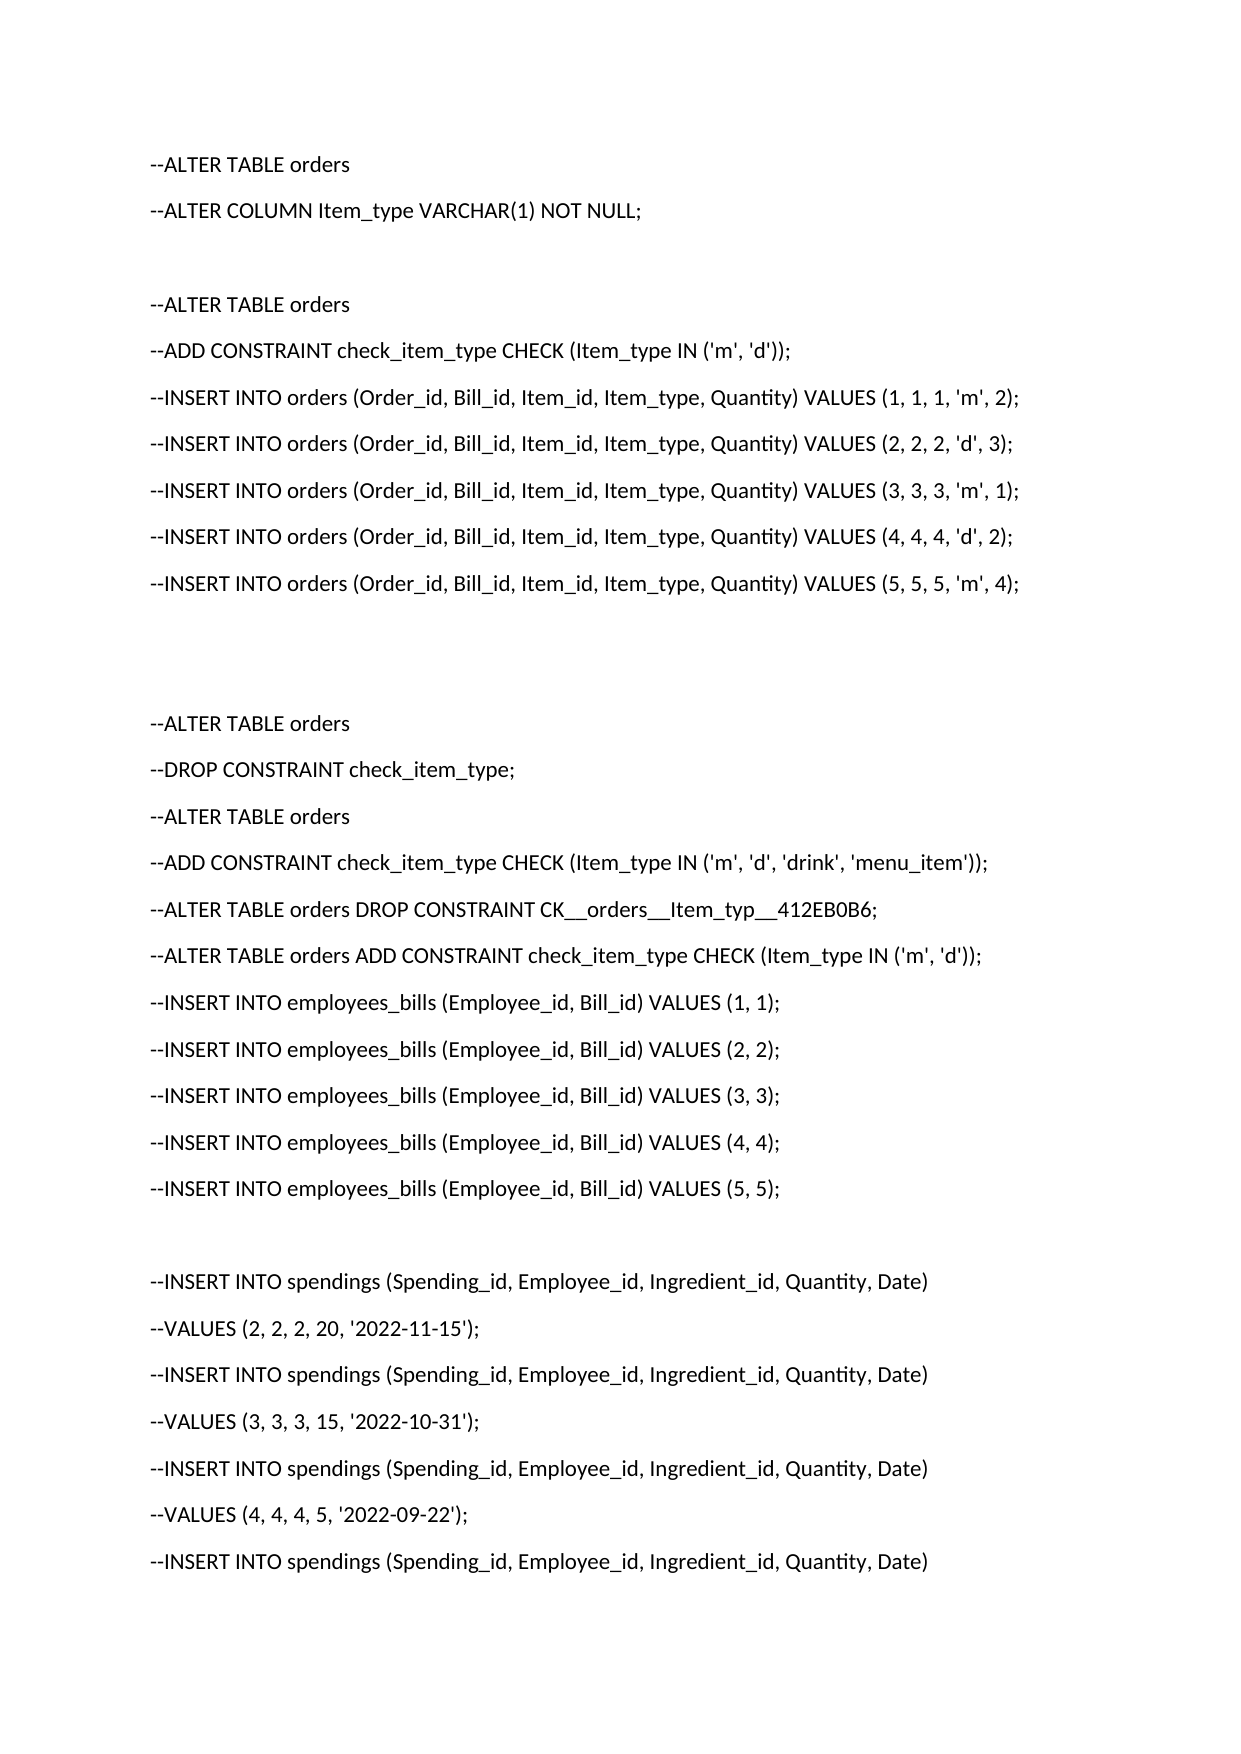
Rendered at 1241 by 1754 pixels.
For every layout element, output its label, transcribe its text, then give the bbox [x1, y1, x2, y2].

text --INSERT INTO orders (Order_id, Bill_id, Item_id, Item_type, Quantity) VALUES (4, 4, 4, 'd', 2); [150, 522, 1090, 551]
text --INSERT INTO spendings (Spending_id, Employee_id, Ingredient_id, Quantity, Date) [150, 1454, 1090, 1482]
text --INSERT INTO orders (Order_id, Bill_id, Item_id, Item_type, Quantity) VALUES (2, 2, 2, 'd', 3); [150, 429, 1090, 457]
text --DROP CONSTRAINT check_item_type; [150, 755, 1090, 783]
text --INSERT INTO employees_bills (Employee_id, Bill_id) VALUES (1, 1); [150, 988, 1090, 1016]
text --ALTER COLUMN Item_type VARCHAR(1) NOT NULL; [150, 197, 1090, 224]
text --INSERT INTO spendings (Spending_id, Employee_id, Ingredient_id, Quantity, Date) [150, 1547, 1090, 1575]
text --ALTER TABLE orders [150, 709, 1090, 737]
text --VALUES (3, 3, 3, 15, '2022-10-31'); [150, 1407, 1090, 1435]
text --ADD CONSTRAINT check_item_type CHECK (Item_type IN ('m', 'd')); [150, 336, 1090, 364]
text --VALUES (2, 2, 2, 20, '2022-11-15'); [150, 1314, 1090, 1342]
text --ADD CONSTRAINT check_item_type CHECK (Item_type IN ('m', 'd', 'drink', 'menu_item')); [150, 848, 1090, 876]
text --VALUES (4, 4, 4, 5, '2022-09-22'); [150, 1500, 1090, 1528]
text --INSERT INTO employees_bills (Employee_id, Bill_id) VALUES (3, 3); [150, 1081, 1090, 1109]
text --ALTER TABLE orders [150, 290, 1090, 318]
text --INSERT INTO orders (Order_id, Bill_id, Item_id, Item_type, Quantity) VALUES (1, 1, 1, 'm', 2); [150, 383, 1090, 411]
text --INSERT INTO orders (Order_id, Bill_id, Item_id, Item_type, Quantity) VALUES (5, 5, 5, 'm', 4); [150, 569, 1090, 597]
text --ALTER TABLE orders DROP CONSTRAINT CK__orders__Item_typ__412EB0B6; [150, 895, 1090, 923]
text --INSERT INTO spendings (Spending_id, Employee_id, Ingredient_id, Quantity, Date) [150, 1267, 1090, 1296]
text --INSERT INTO employees_bills (Employee_id, Bill_id) VALUES (2, 2); [150, 1035, 1090, 1063]
text --INSERT INTO employees_bills (Employee_id, Bill_id) VALUES (4, 4); [150, 1128, 1090, 1156]
text --ALTER TABLE orders [150, 802, 1090, 830]
text --INSERT INTO orders (Order_id, Bill_id, Item_id, Item_type, Quantity) VALUES (3, 3, 3, 'm', 1); [150, 476, 1090, 504]
text --ALTER TABLE orders ADD CONSTRAINT check_item_type CHECK (Item_type IN ('m', 'd')); [150, 942, 1090, 969]
text --INSERT INTO employees_bills (Employee_id, Bill_id) VALUES (5, 5); [150, 1174, 1090, 1202]
text --INSERT INTO spendings (Spending_id, Employee_id, Ingredient_id, Quantity, Date) [150, 1361, 1090, 1389]
text --ALTER TABLE orders [150, 150, 1090, 178]
